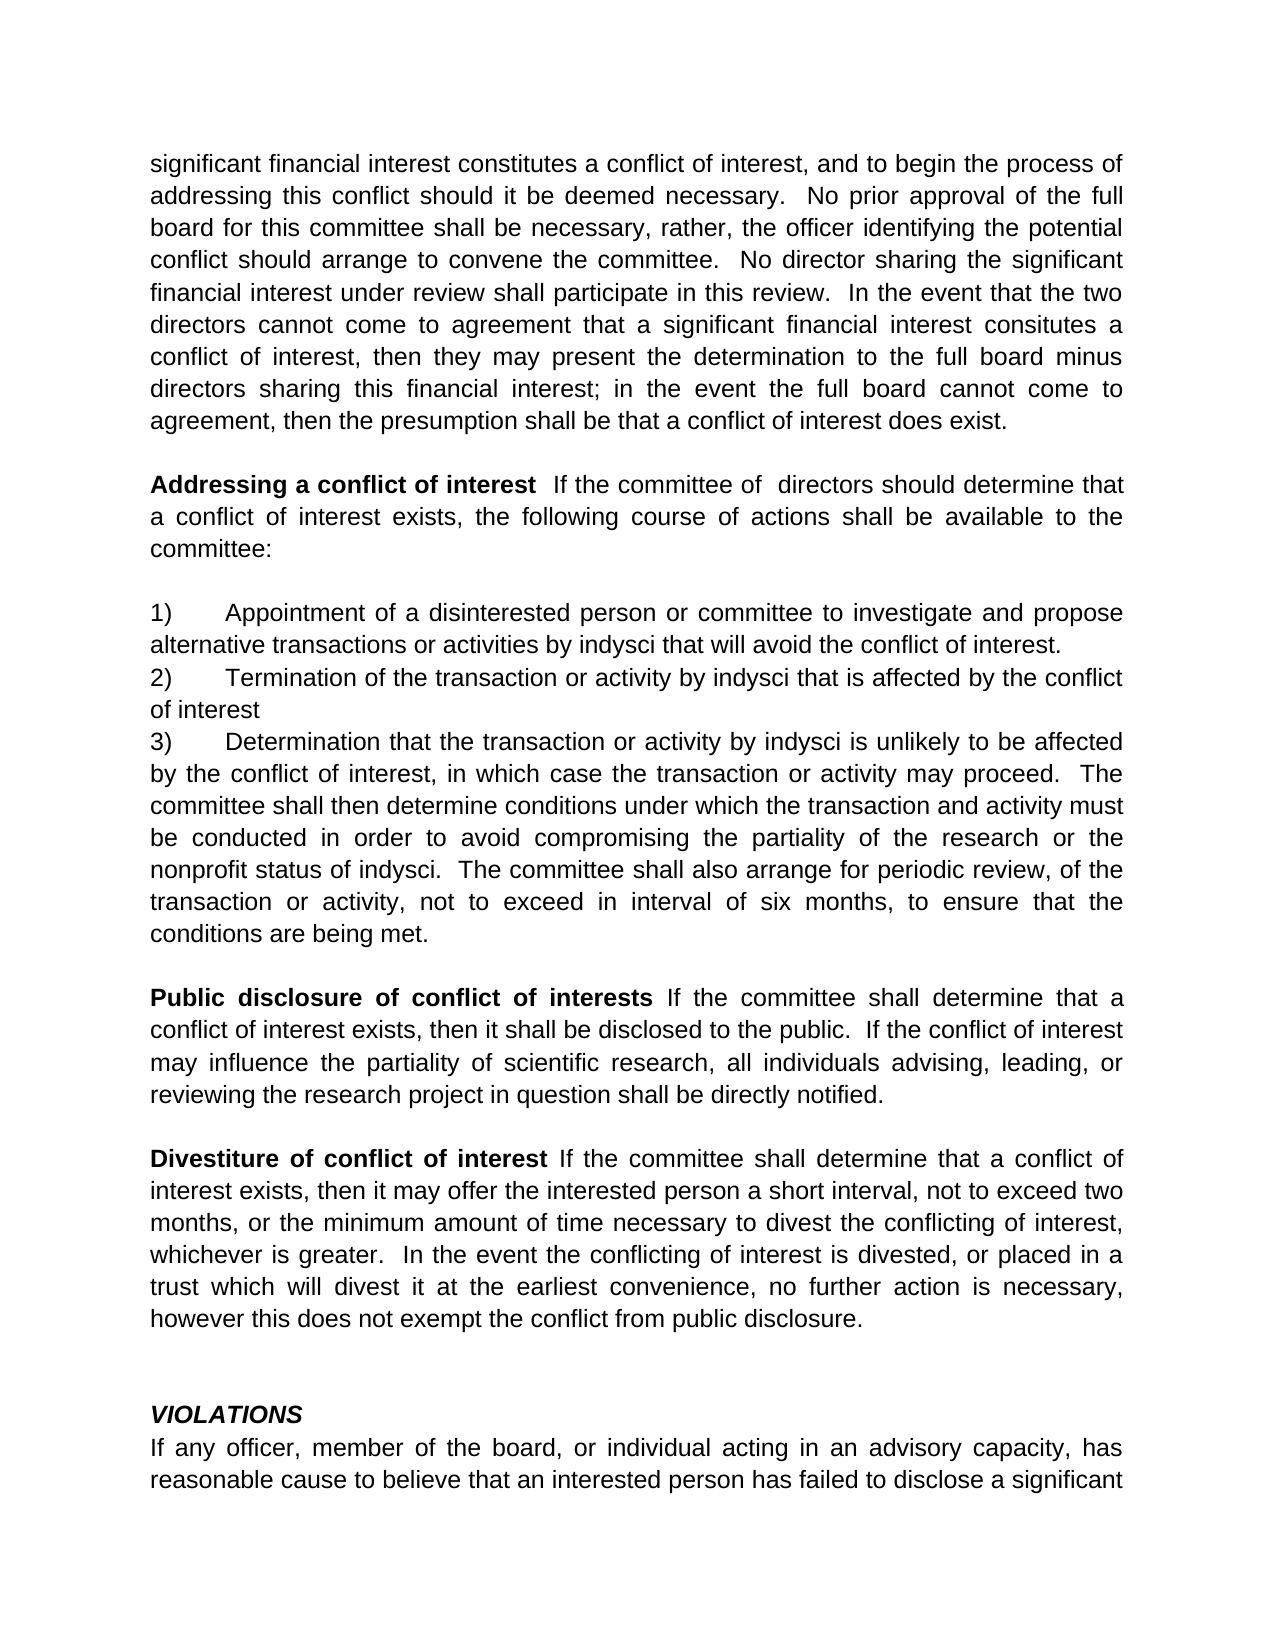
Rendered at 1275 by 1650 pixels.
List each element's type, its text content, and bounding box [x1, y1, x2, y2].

text Divestiture of conflict of interest If the committee shall determine that a conflict of interest exists, then it may offer the interested person a short interval, not to exceed two months, or the minimum amount of time necessary to divest the conflicting of interest, whichever is greater. In the event the conflicting of interest is divested, or placed in a trust which will divest it at the earliest convenience, no further action is necessary, however this does not exempt the conflict from public disclosure. [150, 1144, 1125, 1333]
text Public disclosure of conflict of interests If the committee shall determine that a conflict of interest exists, then it shall be disclosed to the public. If the conflict of interest may influence the partiality of scientific research, all individuals advising, leading, or reviewing the research project in question shall be directly notified. [150, 984, 1125, 1108]
text 3) Determination that the transaction or activity by indysci is unlikely to be affected by the conflict of interest, in which case the transaction or activity may proceed. The committee shall then determine conditions under which the transaction and activity must be conducted in order to avoid compromising the partiality of the research or the nonprofit status of indysci. The committee shall also arrange for periodic review, of the transaction or activity, not to exceed in interval of six months, to ensure that the conditions are being met. [150, 727, 1125, 948]
text VIOLATIONS [150, 1401, 1125, 1429]
text If any officer, member of the board, or individual acting in an advisory capacity, has reasonable cause to believe that an interested person has failed to disclose a significant [150, 1433, 1125, 1493]
text Addressing a conflict of interest If the committee of directors should determine that a conflict of interest exists, the following course of actions shall be available to the committee: [150, 471, 1125, 563]
text significant financial interest constitutes a conflict of interest, and to begin the process of addressing this conflict should it be deemed necessary. No prior approval of the full board for this committee shall be necessary, rather, the officer identifying the potential conflict should arrange to convene the committee. No director sharing the significant financial interest under review shall participate in this review. In the event that the two directors cannot come to agreement that a significant financial interest consitutes a conflict of interest, then they may present the determination to the full board minus directors sharing this financial interest; in the event the full board cannot come to agreement, then the presumption shall be that a conflict of interest does exist. [150, 150, 1125, 434]
text 1) Appointment of a disinterested person or committee to investigate and propose alternative transactions or activities by indysci that will avoid the conflict of interest. [150, 599, 1125, 659]
text 2) Termination of the transaction or activity by indysci that is affected by the conflict of interest [150, 663, 1125, 723]
